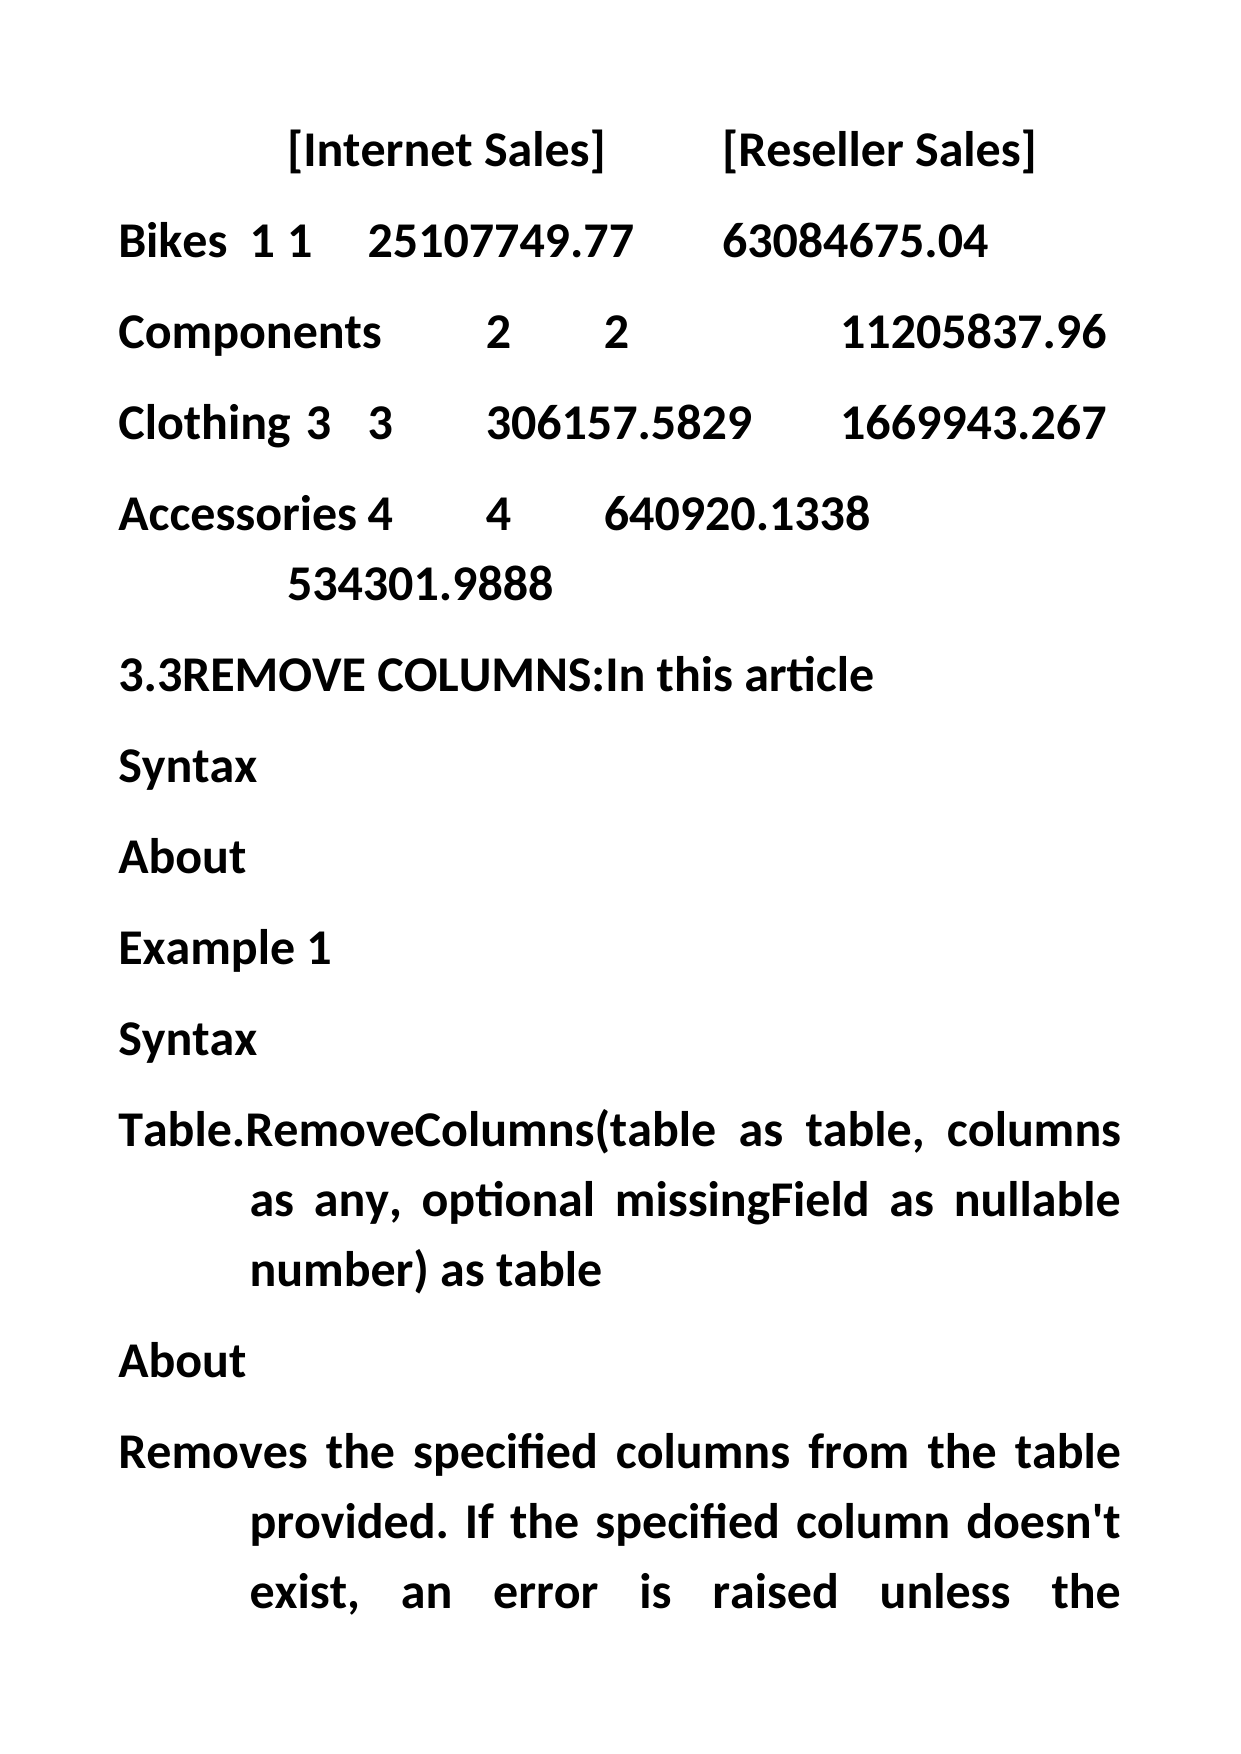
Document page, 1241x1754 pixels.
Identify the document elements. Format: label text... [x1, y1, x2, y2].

text Syntax [118, 1007, 1122, 1068]
text Clothing 3 3 306157.5829 1669943.267 [118, 391, 1122, 452]
text Removes the specified columns from the table provided. If the specified column doesn't exist, an error is raised unless the [118, 1420, 1122, 1621]
text About [118, 825, 1122, 886]
text Accessories 4 4 640920.1338 534301.9888 [118, 482, 1122, 613]
text [Internet Sales] [Reseller Sales] [118, 118, 1122, 179]
text About [118, 1329, 1122, 1390]
text Bikes 1 1 25107749.77 63084675.04 [118, 209, 1122, 270]
text Components 2 2 11205837.96 [118, 300, 1122, 361]
text Example 1 [118, 916, 1122, 977]
text Syntax [118, 734, 1122, 795]
text 3.3REMOVE COLUMNS:In this article [118, 643, 1122, 704]
text Table.RemoveColumns(table as table, columns as any, optional missingField as nullable number) as table [118, 1098, 1122, 1299]
